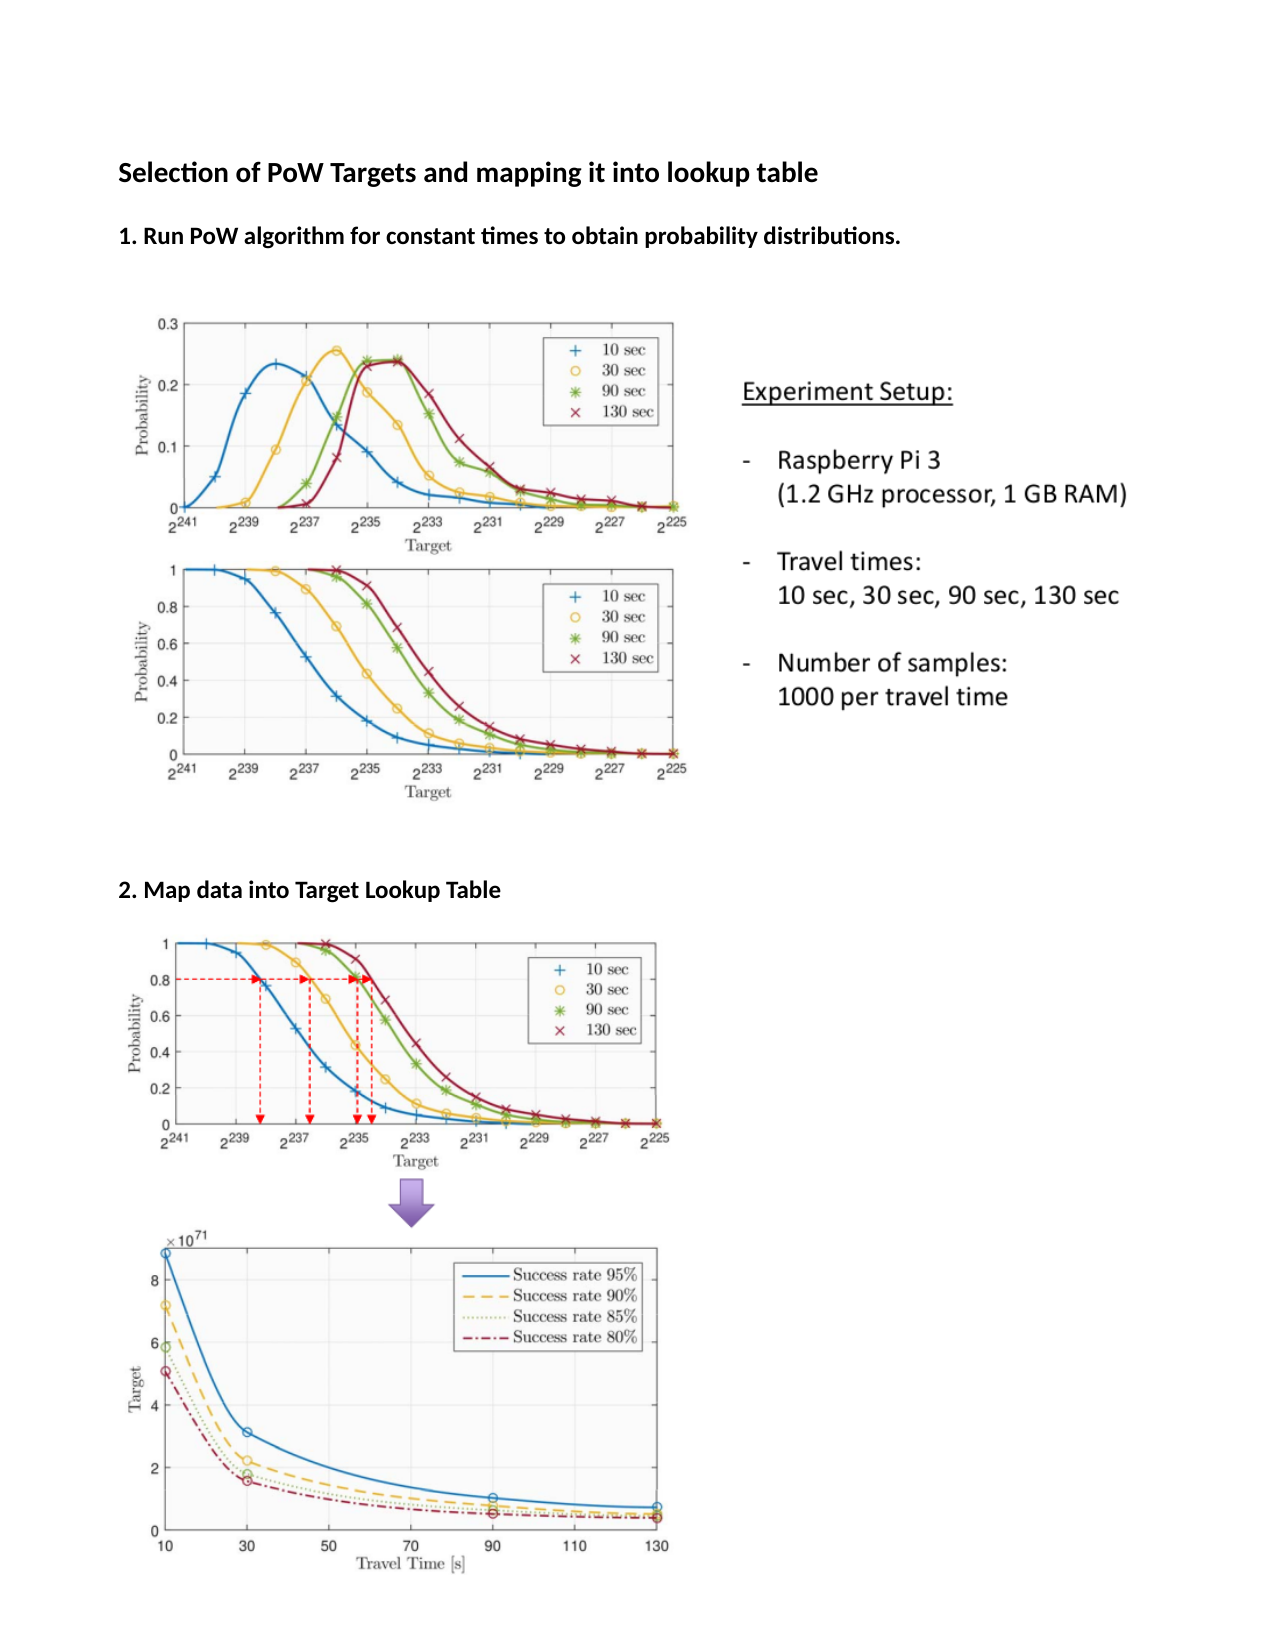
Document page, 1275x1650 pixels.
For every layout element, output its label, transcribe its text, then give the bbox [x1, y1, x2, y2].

picture [101, 924, 715, 1575]
text 2. Map data into Target Lookup Table [118, 874, 1157, 905]
text Selection of PoW Targets and mapping it into lookup table [118, 154, 1157, 190]
text 1. Run PoW algorithm for constant times to obtain probability distributions. [118, 220, 1157, 251]
picture [129, 308, 1146, 817]
